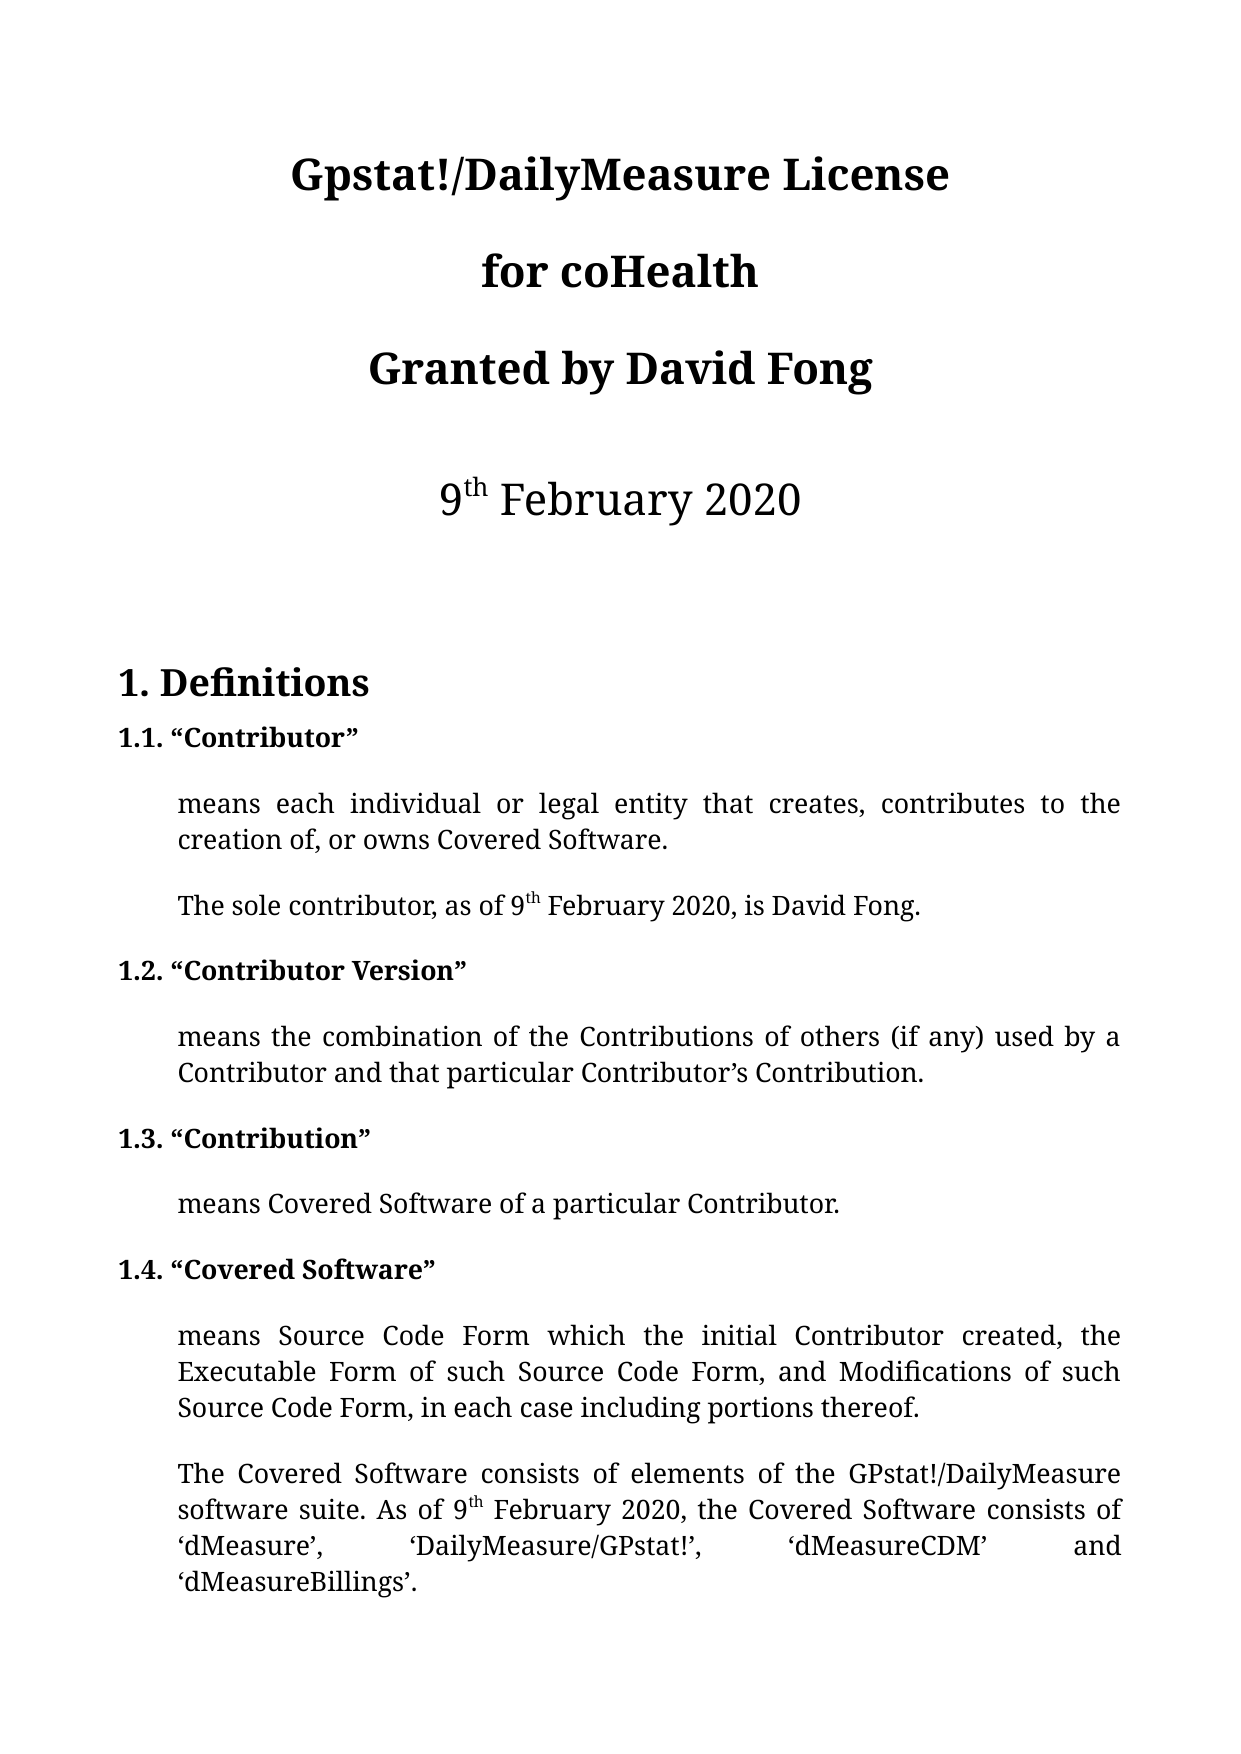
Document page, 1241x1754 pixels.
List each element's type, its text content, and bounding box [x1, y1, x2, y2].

subtitle for coHealth [118, 240, 1122, 300]
list means each individual or legal entity that creates, contributes to the creation of, or owns Covered Software. [177, 785, 1122, 857]
subtitle Gpstat!/DailyMeasure License [118, 143, 1122, 203]
subtitle Granted by David Fong [118, 337, 1122, 456]
list The Covered Software consists of elements of the GPstat!/DailyMeasure software suite. As of 9th February 2020, the Covered Software consists of ‘dMeasure’, ‘DailyMeasure/GPstat!’, ‘dMeasureCDM’ and ‘dMeasureBillings’. [177, 1454, 1122, 1599]
subtitle 1.3. “Contribution” [118, 1120, 1122, 1156]
list means Source Code Form which the initial Contributor created, the Executable Form of such Source Code Form, and Modifications of such Source Code Form, in each case including portions thereof. [177, 1317, 1122, 1425]
text 9th February 2020 [118, 469, 1122, 528]
list The sole contributor, as of 9th February 2020, is David Fong. [177, 887, 1122, 923]
subtitle 1. Definitions [118, 656, 1122, 707]
subtitle 1.2. “Contributor Version” [118, 952, 1122, 988]
subtitle 1.4. “Covered Software” [118, 1251, 1122, 1287]
list means the combination of the Contributions of others (if any) used by a Contributor and that particular Contributor’s Contribution. [177, 1018, 1122, 1090]
subtitle 1.1. “Contributor” [118, 719, 1122, 756]
list means Covered Software of a particular Contributor. [177, 1185, 1122, 1222]
